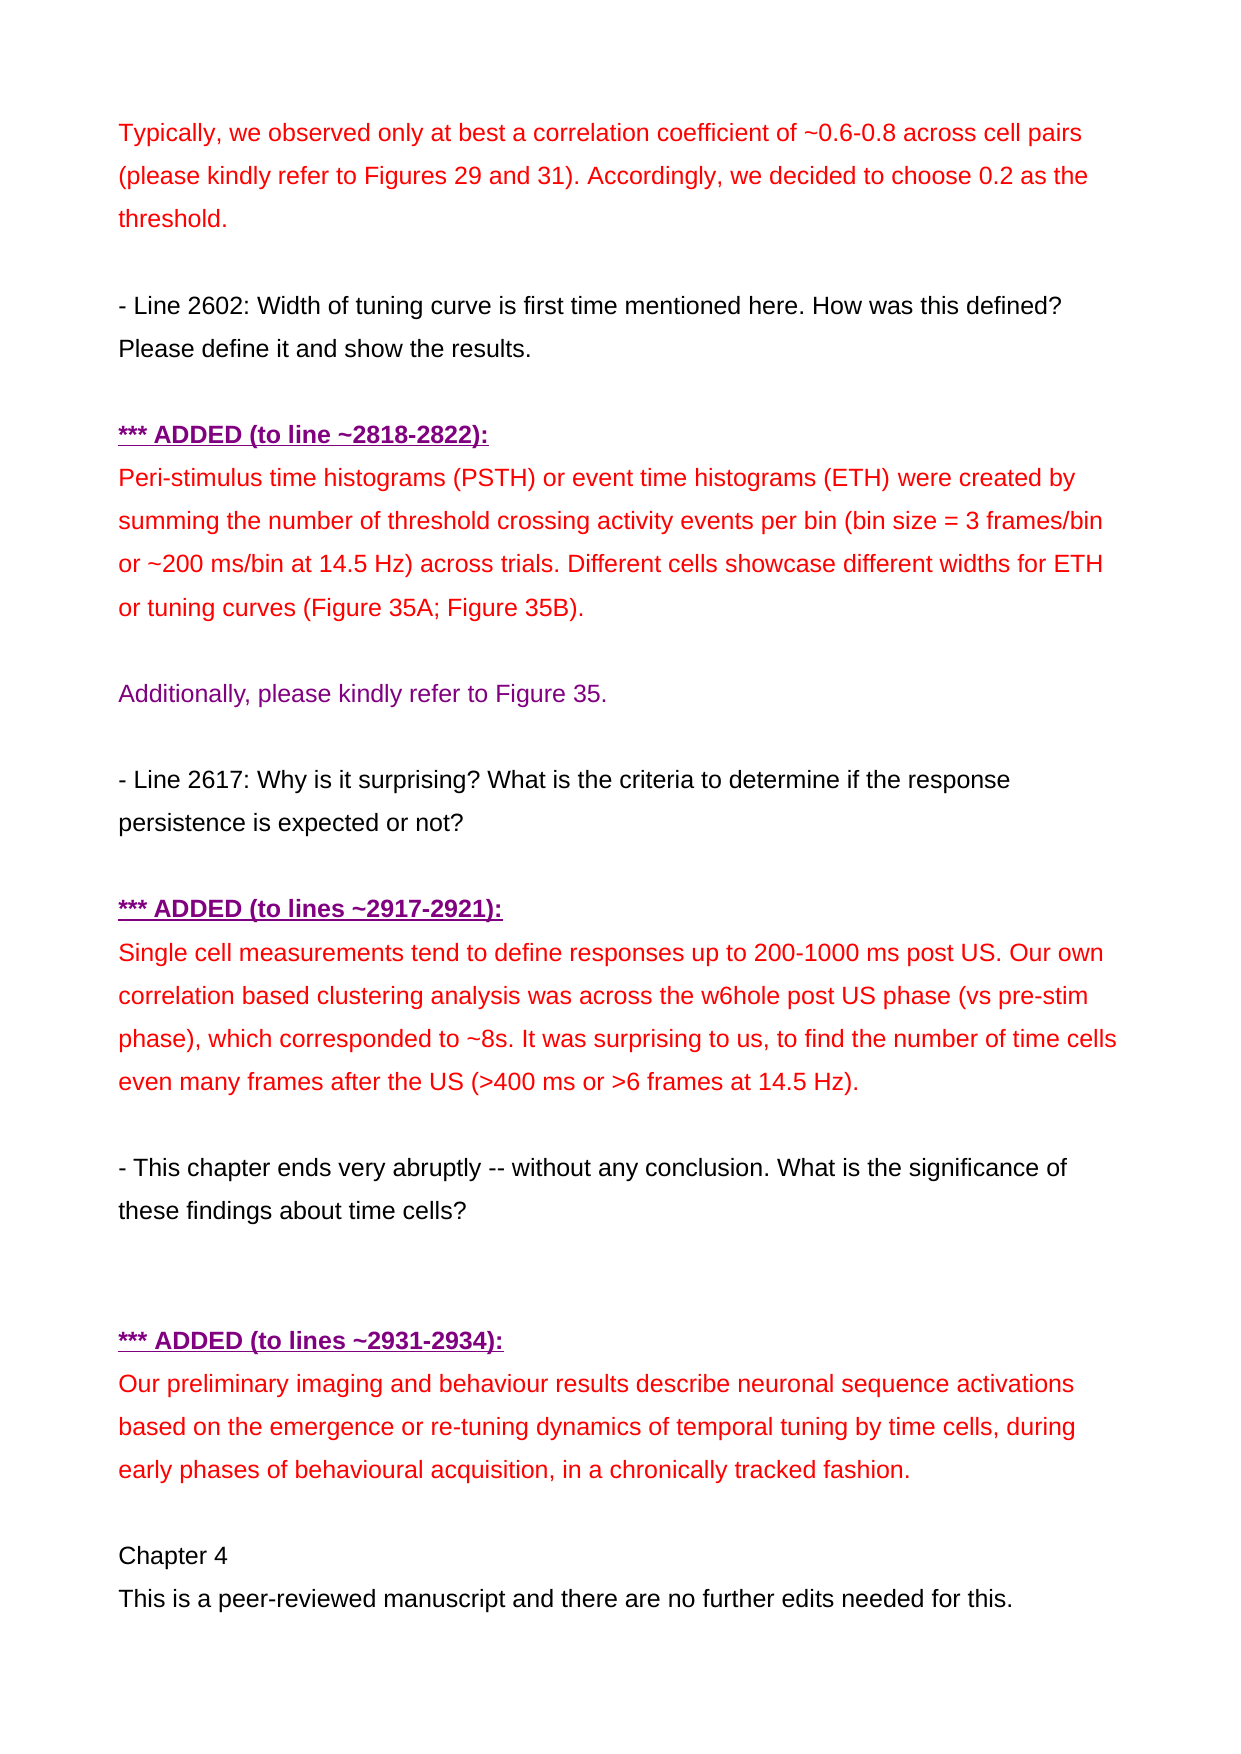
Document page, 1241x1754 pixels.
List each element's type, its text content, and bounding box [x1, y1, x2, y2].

text *** ADDED (to lines ~2917-2921): [118, 894, 1122, 923]
text This is a peer-reviewed manuscript and there are no further edits needed for this. [118, 1584, 1122, 1613]
text Our preliminary imaging and behaviour results describe neuronal sequence activations based on the emergence or re-tuning dynamics of temporal tuning by time cells, during early phases of behavioural acquisition, in a chronically tracked fashion. [118, 1369, 1122, 1484]
text *** ADDED (to lines ~2931-2934): [118, 1326, 1122, 1354]
text Chapter 4 [118, 1541, 1122, 1570]
text - This chapter ends very abruptly -- without any conclusion. What is the significance of these findings about time cells? [118, 1153, 1122, 1225]
text Single cell measurements tend to define responses up to 200-1000 ms post US. Our own correlation based clustering analysis was across the w6hole post US phase (vs pre-stim phase), which corresponded to ~8s. It was surprising to us, to find the number of time cells even many frames after the US (>400 ms or >6 frames at 14.5 Hz). [118, 937, 1122, 1096]
text Additionally, please kindly refer to Figure 35. [118, 679, 1122, 707]
text - Line 2617: Why is it surprising? What is the criteria to determine if the response persistence is expected or not? [118, 765, 1122, 837]
text Peri-stimulus time histograms (PSTH) or event time histograms (ETH) were created by summing the number of threshold crossing activity events per bin (bin size = 3 frames/bin or ~200 ms/bin at 14.5 Hz) across trials. Different cells showcase different widths for ETH or tuning curves (Figure 35A; Figure 35B). [118, 463, 1122, 621]
text - Line 2602: Width of tuning curve is first time mentioned here. How was this defined? Please define it and show the results. [118, 291, 1122, 362]
text Typically, we observed only at best a correlation coefficient of ~0.6-0.8 across cell pairs (please kindly refer to Figures 29 and 31). Accordingly, we decided to choose 0.2 as the threshold. [118, 118, 1122, 233]
text *** ADDED (to line ~2818-2822): [118, 420, 1122, 449]
